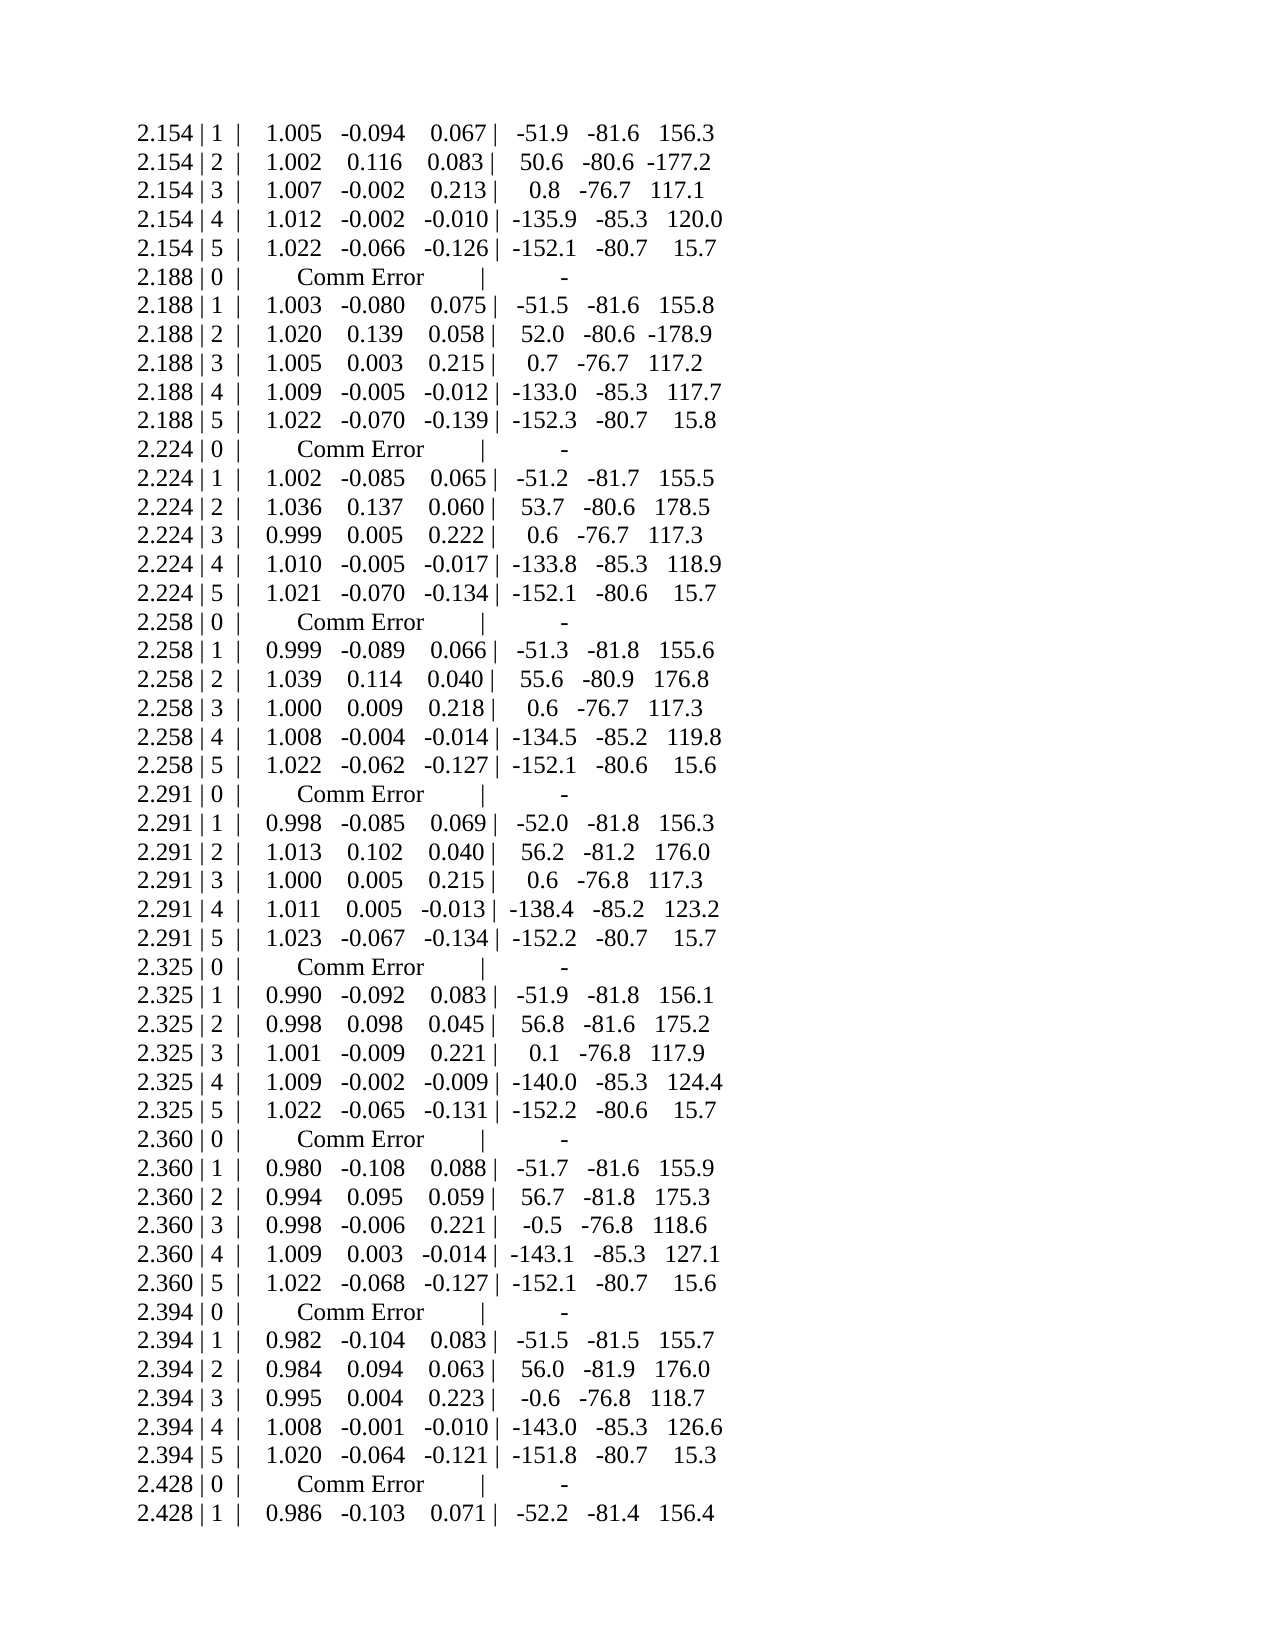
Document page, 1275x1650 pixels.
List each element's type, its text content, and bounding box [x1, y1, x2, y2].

text 2.291 | 3 | 1.000 0.005 0.215 | 0.6 -76.8 117.3 [118, 866, 1157, 894]
text 2.258 | 2 | 1.039 0.114 0.040 | 55.6 -80.9 176.8 [118, 664, 1157, 693]
text 2.325 | 1 | 0.990 -0.092 0.083 | -51.9 -81.8 156.1 [118, 981, 1157, 1009]
text 2.428 | 1 | 0.986 -0.103 0.071 | -52.2 -81.4 156.4 [118, 1498, 1157, 1527]
text 2.258 | 4 | 1.008 -0.004 -0.014 | -134.5 -85.2 119.8 [118, 722, 1157, 751]
text 2.224 | 5 | 1.021 -0.070 -0.134 | -152.1 -80.6 15.7 [118, 578, 1157, 607]
text 2.360 | 0 | Comm Error | - [118, 1124, 1157, 1153]
text 2.258 | 5 | 1.022 -0.062 -0.127 | -152.1 -80.6 15.6 [118, 751, 1157, 779]
text 2.258 | 0 | Comm Error | - [118, 607, 1157, 636]
text 2.291 | 2 | 1.013 0.102 0.040 | 56.2 -81.2 176.0 [118, 837, 1157, 866]
text 2.360 | 4 | 1.009 0.003 -0.014 | -143.1 -85.3 127.1 [118, 1239, 1157, 1268]
text 2.188 | 1 | 1.003 -0.080 0.075 | -51.5 -81.6 155.8 [118, 291, 1157, 319]
text 2.258 | 3 | 1.000 0.009 0.218 | 0.6 -76.7 117.3 [118, 693, 1157, 722]
text 2.291 | 1 | 0.998 -0.085 0.069 | -52.0 -81.8 156.3 [118, 808, 1157, 837]
text 2.188 | 3 | 1.005 0.003 0.215 | 0.7 -76.7 117.2 [118, 348, 1157, 377]
text 2.224 | 4 | 1.010 -0.005 -0.017 | -133.8 -85.3 118.9 [118, 549, 1157, 578]
text 2.291 | 5 | 1.023 -0.067 -0.134 | -152.2 -80.7 15.7 [118, 923, 1157, 952]
text 2.188 | 0 | Comm Error | - [118, 262, 1157, 291]
text 2.394 | 0 | Comm Error | - [118, 1297, 1157, 1326]
text 2.394 | 1 | 0.982 -0.104 0.083 | -51.5 -81.5 155.7 [118, 1326, 1157, 1354]
text 2.360 | 2 | 0.994 0.095 0.059 | 56.7 -81.8 175.3 [118, 1182, 1157, 1211]
text 2.394 | 4 | 1.008 -0.001 -0.010 | -143.0 -85.3 126.6 [118, 1412, 1157, 1441]
text 2.188 | 5 | 1.022 -0.070 -0.139 | -152.3 -80.7 15.8 [118, 406, 1157, 434]
text 2.325 | 4 | 1.009 -0.002 -0.009 | -140.0 -85.3 124.4 [118, 1067, 1157, 1096]
text 2.224 | 0 | Comm Error | - [118, 434, 1157, 463]
text 2.325 | 5 | 1.022 -0.065 -0.131 | -152.2 -80.6 15.7 [118, 1096, 1157, 1124]
text 2.224 | 2 | 1.036 0.137 0.060 | 53.7 -80.6 178.5 [118, 492, 1157, 521]
text 2.325 | 3 | 1.001 -0.009 0.221 | 0.1 -76.8 117.9 [118, 1038, 1157, 1067]
text 2.154 | 3 | 1.007 -0.002 0.213 | 0.8 -76.7 117.1 [118, 176, 1157, 204]
text 2.428 | 0 | Comm Error | - [118, 1469, 1157, 1498]
text 2.224 | 3 | 0.999 0.005 0.222 | 0.6 -76.7 117.3 [118, 521, 1157, 549]
text 2.325 | 0 | Comm Error | - [118, 952, 1157, 981]
text 2.394 | 2 | 0.984 0.094 0.063 | 56.0 -81.9 176.0 [118, 1354, 1157, 1383]
text 2.154 | 1 | 1.005 -0.094 0.067 | -51.9 -81.6 156.3 [118, 118, 1157, 147]
text 2.394 | 3 | 0.995 0.004 0.223 | -0.6 -76.8 118.7 [118, 1383, 1157, 1412]
text 2.224 | 1 | 1.002 -0.085 0.065 | -51.2 -81.7 155.5 [118, 463, 1157, 492]
text 2.154 | 5 | 1.022 -0.066 -0.126 | -152.1 -80.7 15.7 [118, 233, 1157, 262]
text 2.258 | 1 | 0.999 -0.089 0.066 | -51.3 -81.8 155.6 [118, 636, 1157, 664]
text 2.360 | 3 | 0.998 -0.006 0.221 | -0.5 -76.8 118.6 [118, 1211, 1157, 1239]
text 2.291 | 4 | 1.011 0.005 -0.013 | -138.4 -85.2 123.2 [118, 894, 1157, 923]
text 2.154 | 2 | 1.002 0.116 0.083 | 50.6 -80.6 -177.2 [118, 147, 1157, 176]
text 2.325 | 2 | 0.998 0.098 0.045 | 56.8 -81.6 175.2 [118, 1009, 1157, 1038]
text 2.360 | 1 | 0.980 -0.108 0.088 | -51.7 -81.6 155.9 [118, 1153, 1157, 1182]
text 2.188 | 4 | 1.009 -0.005 -0.012 | -133.0 -85.3 117.7 [118, 377, 1157, 406]
text 2.154 | 4 | 1.012 -0.002 -0.010 | -135.9 -85.3 120.0 [118, 204, 1157, 233]
text 2.291 | 0 | Comm Error | - [118, 779, 1157, 808]
text 2.360 | 5 | 1.022 -0.068 -0.127 | -152.1 -80.7 15.6 [118, 1268, 1157, 1297]
text 2.394 | 5 | 1.020 -0.064 -0.121 | -151.8 -80.7 15.3 [118, 1441, 1157, 1469]
text 2.188 | 2 | 1.020 0.139 0.058 | 52.0 -80.6 -178.9 [118, 319, 1157, 348]
